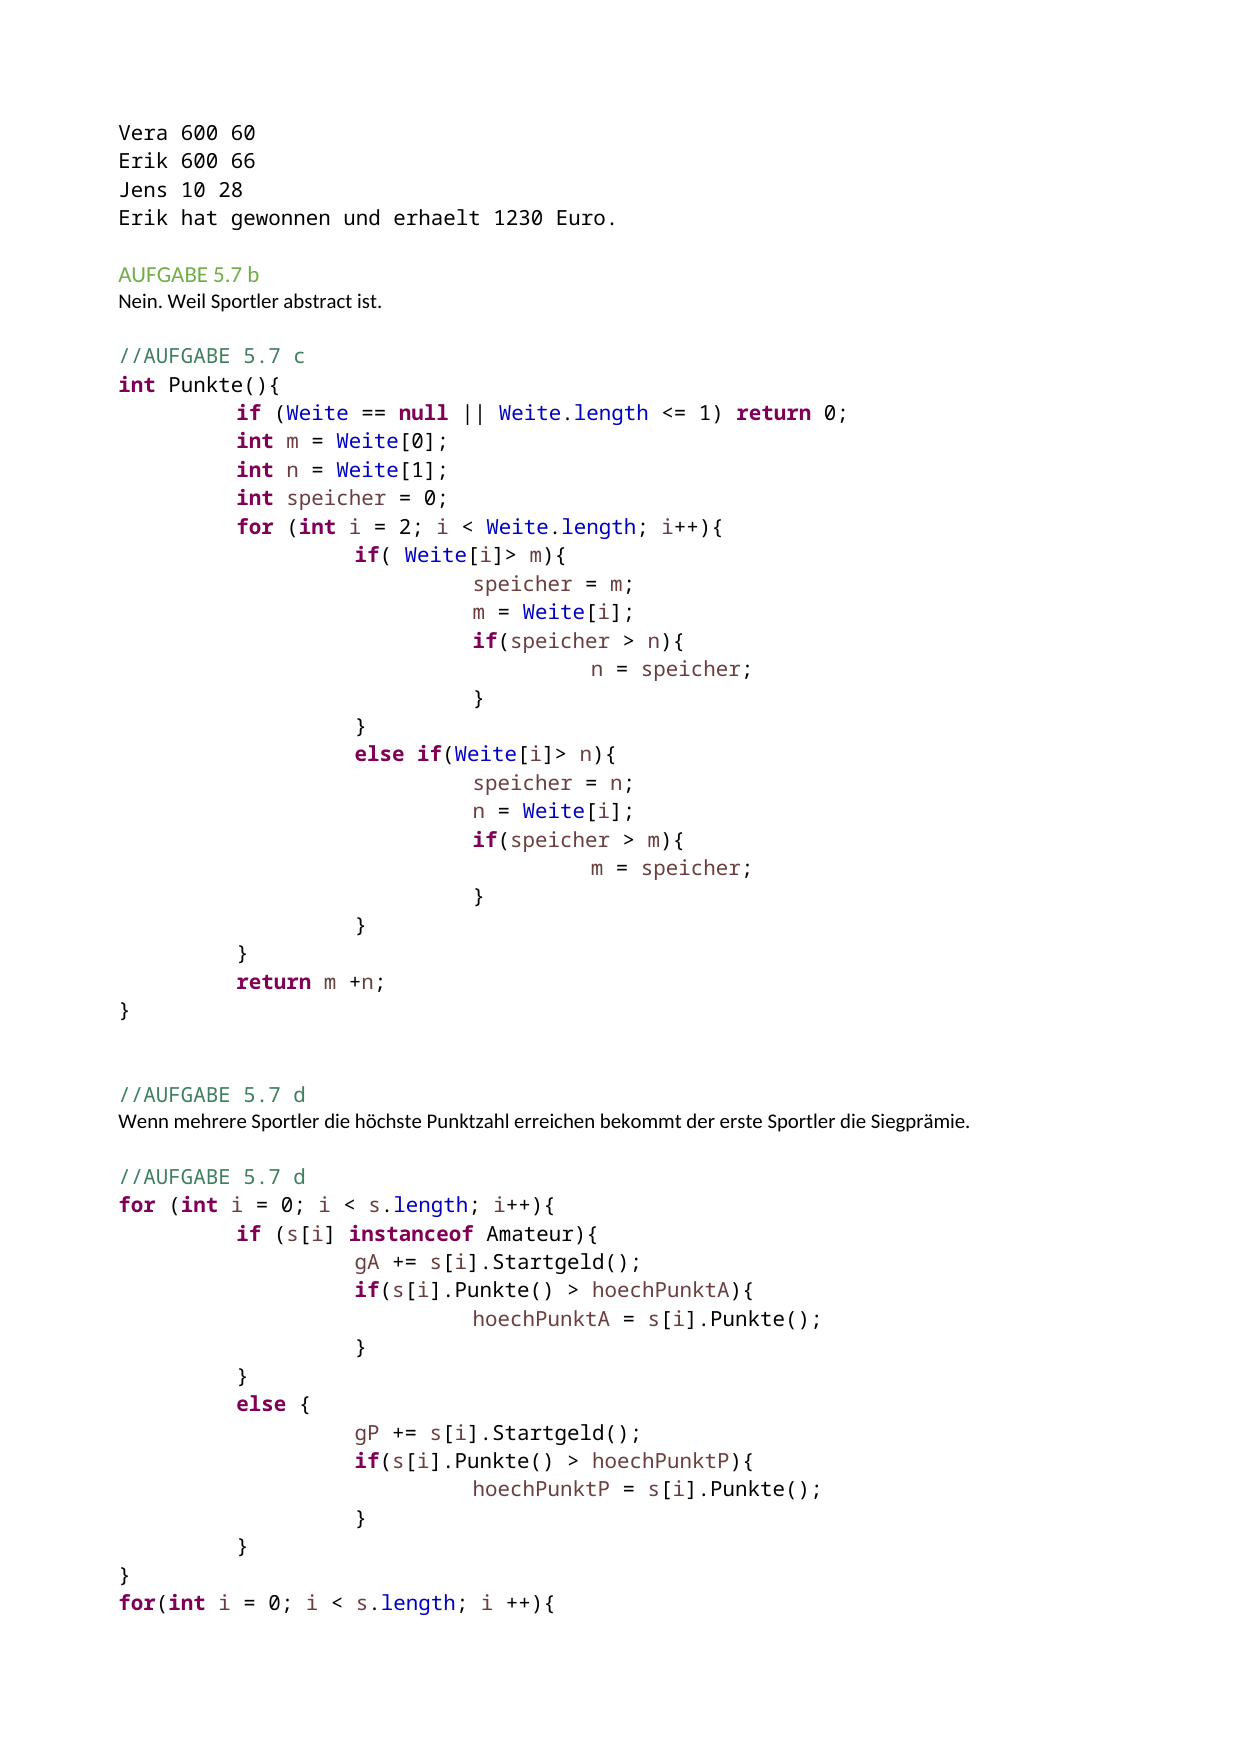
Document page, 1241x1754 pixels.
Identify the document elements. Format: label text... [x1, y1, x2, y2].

text } [118, 910, 1122, 938]
text if(speicher > n){ [118, 626, 1122, 654]
text speicher = n; [118, 768, 1122, 796]
text else { [118, 1389, 1122, 1418]
text Erik hat gewonnen und erhaelt 1230 Euro. [118, 203, 1122, 232]
text else if(Weite[i]> n){ [118, 739, 1122, 768]
text } [118, 882, 1122, 910]
text hoechPunktA = s[i].Punkte(); } [118, 1304, 1122, 1361]
text gP += s[i].Startgeld(); [118, 1418, 1122, 1446]
text n = speicher; [118, 654, 1122, 683]
text } [118, 938, 1122, 967]
text int n = Weite[1]; [118, 455, 1122, 483]
text Erik 600 66 [118, 147, 1122, 175]
text } [118, 1560, 1122, 1588]
text int m = Weite[0]; [118, 427, 1122, 455]
text if( Weite[i]> m){ [118, 540, 1122, 569]
text } [118, 1361, 1122, 1389]
text m = Weite[i]; [118, 597, 1122, 626]
text if(speicher > m){ [118, 825, 1122, 853]
text for (int i = 2; i < Weite.length; i++){ [118, 512, 1122, 540]
text Wenn mehrere Sportler die höchste Punktzahl erreichen bekommt der erste Sportler die Siegprämie. [118, 1108, 1122, 1134]
text if (Weite == null || Weite.length <= 1) return 0; [118, 398, 1122, 427]
text Nein. Weil Sportler abstract ist. [118, 288, 1122, 313]
text speicher = m; [118, 569, 1122, 597]
text if (s[i] instanceof Amateur){ [118, 1219, 1122, 1247]
text gA += s[i].Startgeld(); [118, 1247, 1122, 1276]
text AUFGABE 5.7 b [118, 260, 1122, 288]
text int Punkte(){ [118, 370, 1122, 398]
text } [118, 1531, 1122, 1560]
text //AUFGABE 5.7 c [118, 341, 1122, 370]
text hoechPunktP = s[i].Punkte(); [118, 1474, 1122, 1503]
text if(s[i].Punkte() > hoechPunktP){ [118, 1446, 1122, 1474]
text } [118, 995, 1122, 1024]
text if(s[i].Punkte() > hoechPunktA){ [118, 1276, 1122, 1304]
text for(int i = 0; i < s.length; i ++){ [118, 1588, 1122, 1617]
text } [118, 711, 1122, 739]
text int speicher = 0; [118, 483, 1122, 512]
text } [118, 683, 1122, 711]
text m = speicher; [118, 853, 1122, 882]
text //AUFGABE 5.7 d [118, 1162, 1122, 1190]
text n = Weite[i]; [118, 796, 1122, 825]
text } [118, 1503, 1122, 1531]
text Vera 600 60 [118, 118, 1122, 147]
text //AUFGABE 5.7 d [118, 1080, 1122, 1108]
text Jens 10 28 [118, 175, 1122, 203]
text return m +n; [118, 967, 1122, 995]
text for (int i = 0; i < s.length; i++){ [118, 1190, 1122, 1219]
